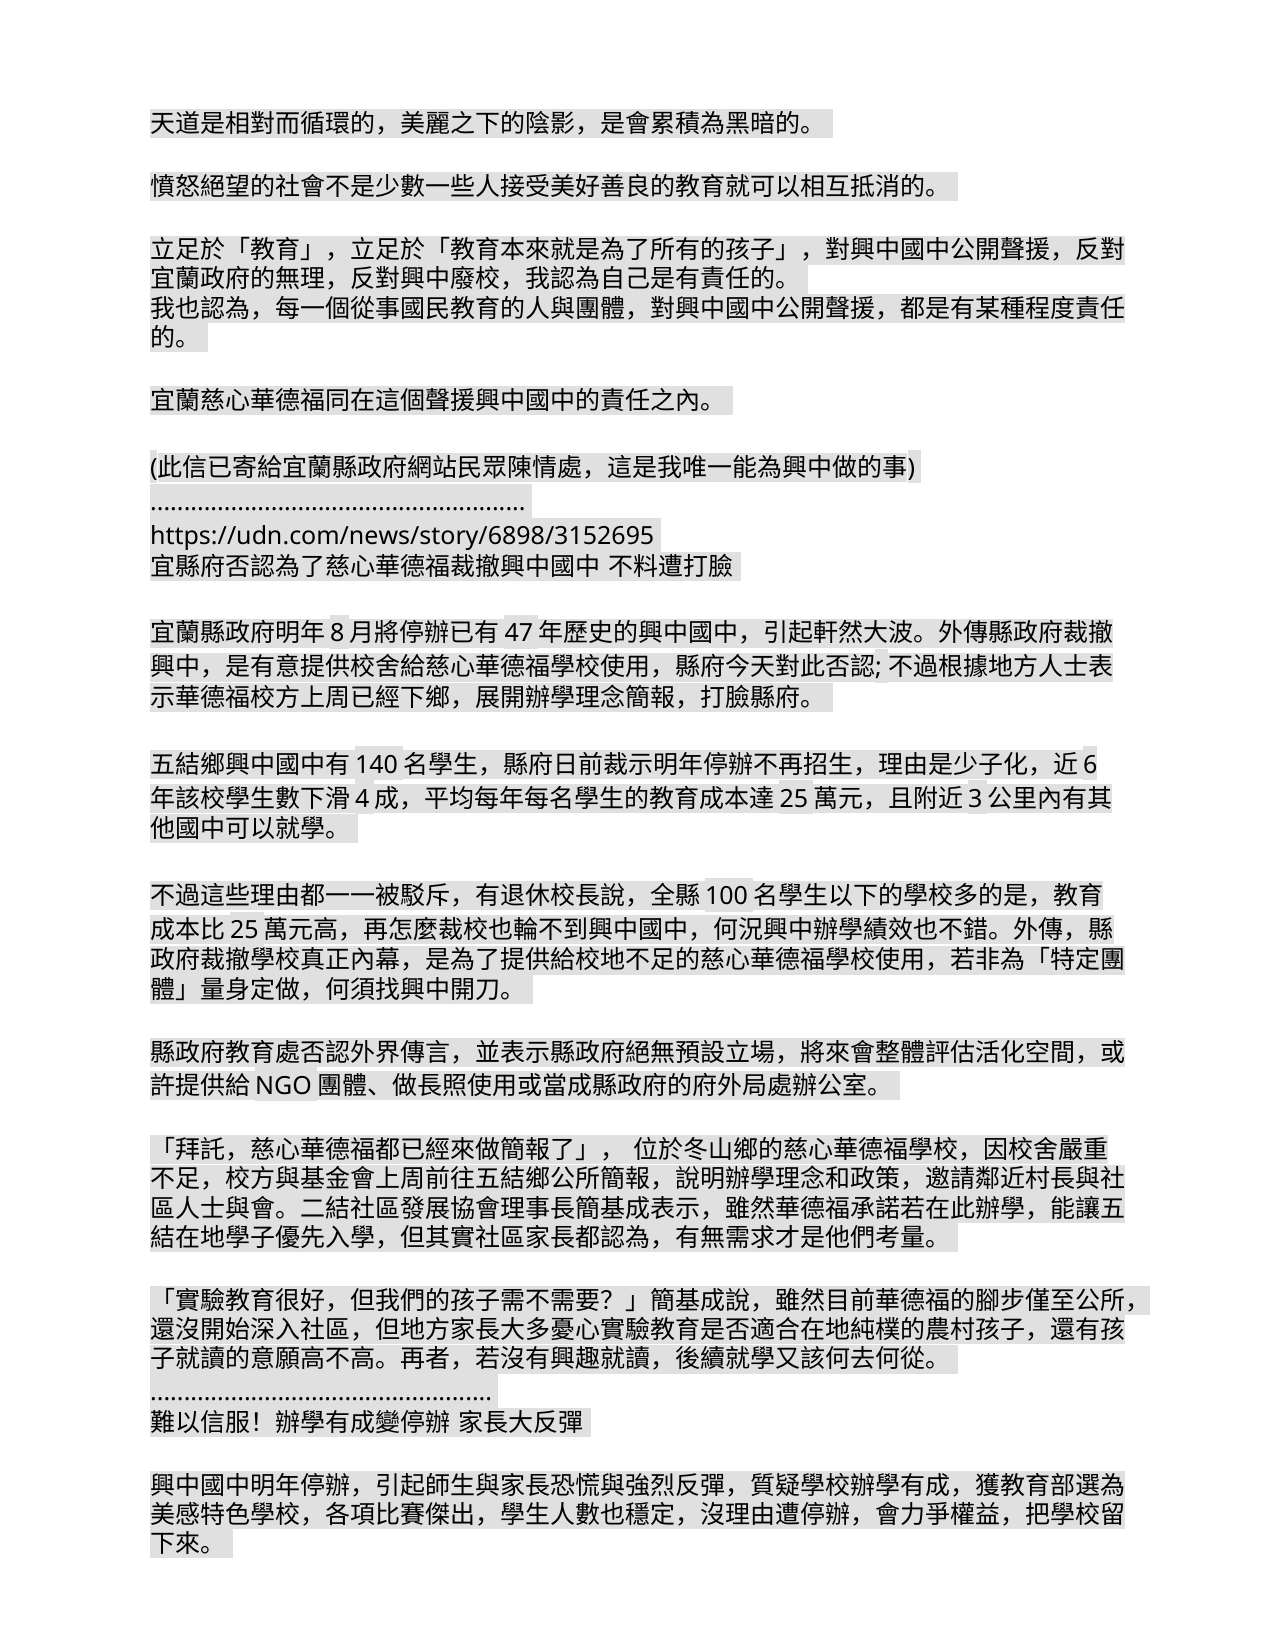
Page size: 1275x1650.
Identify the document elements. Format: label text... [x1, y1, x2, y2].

text 縣長你好，我是一位教學已經三十餘年的的國小教師，歷經偏鄉與都市學校，也教過在家自學的實驗班。 對於興中國中停辦事件，我有一些看法與建議。 受國民教育是義務也同時是權利。 沒有公車又沒有公派交通車的環境下，小學生走路一個小時左右可以上下學的時間，是還算合理的就學範圍。在這個範圍內，政府就是理所當然應該設置國民學校，孩子太少就辦分校，再少到一、兩個，至少要辦個分班。 民國七十年以前在台灣偏遠地區，一個分班，一位班主任，只帶著1-2個孩子讀書的還不少，在那貧困的時代，也不曾因為省錢而犧牲了國民學校的設立。現在這二十幾年來，偏遠小學的廢校幾乎無時無之，少子化當然是許多國小撤裁的原因，但是各級政府為了省錢!居然省教育的錢!居然就將還存有學生上課的學校撤裁了! 教育本來就不是營利，以省錢為目的廢校，是政府的無知與無能。 這二十幾年來「仍有學生需要就讀卻廢校」的事件層出不窮，也引發許多抗爭與社會問題。有的地方政府還願意以公車或交通車，帶學生去更遠的地方就學，有的地方政府卻撒手不管，讓本來就無力在城鎮謀生，只能勉強居住原生地的家庭，為了孩子，或是遠送他方親人處就學，親子長期隔離，缺乏家教與關愛。或是全家寄居都市，成為邊緣人，孩子和父母都在貧困中掙扎，無能享受生活，更無能充分的教育。 這樣的政府只能以冷酷無情來形容。 將多餘的教室分享給社區或其他型態的教育體制是合理的，但是撤裁公立學校就絕對不應該。 就讀公立學校的家庭與孩子，如果其經濟能力、體力就僅止於就讀附近公立學校，撤裁就更不應該。 附錄:遠見雜誌「上學好難」https://www.gvm.com.tw/article.html?id=11173 兩年後https://www.gvm.com.tw/article.html?id=12550 人世間的一切無可奈何的具有不公平性，教育亦如此。貧富差距，天賦資質，地理環境，都使教育多樣多元，有些差異的部分反而可以成為特色，可以各自發展長處、轉化短處，有些部分就只是後天的不公平，除了依賴政府的調節均衡，人民之間也需要互補互助互相扶持。 正如實驗學校和在家自學的蓬勃興起，除了家長在教育理念上的擴張，也和政府無能辦好各級教育有絕大關係。但是不論理由是哪一種，社會是一體的，某一處的豐足吸取必然使另一處更形匱乏。 最無力改變、最承受不公的，資源最匱乏的，都是留在公立國校的家庭與孩子們。 實驗學校和自學班當然沒有「責任」去照顧這些被政府遺棄的學生們，但是，能不能稍微注意，不要去「奪取」他們僅剩的資源? 華德福教育的理念我一直很尊重，注重身、心、靈的成長，注重自然與美感。我也認識許多盡心盡力於教育的華德福教師。華德福教育很理想，但是每一個孩子和家庭不見得喜歡這種教育，更不是都負擔得起實驗教育的費用與環境。 不是「我很好」所以「每個人都該和我一樣」。 「教育無可奈何具有不公平性」，政府要做的就是想辦法讓教育環境更合理更公平! 政府優先要做的，不是應該把每一間公立國中小都辦得像優秀的實驗教育嗎?而不是犧牲孩子的正常義務教育，去優先發展實驗教育啊! 如果資源不足，政府應該想辦法補足啊!如果政府沒盡到責任，無知甚至貪婪，宜蘭慈心華德福不是應該和興中國中一起合力向政府相抗、力爭嗎? 「除了依賴政府的調節均衡，人民之間也需要互補互助互相扶持啊。」 怎麼能是優勢的去搶奪劣勢的?然後還讓政府來協助動手? 一個團體不論多麼急於尋找自己的資源，是否仍需要關照、了解到這資源是怎樣來的? 如果連自己的資源，是來自於不公平的搶奪，是來自剝削弱勢，居然都不自知不自覺，那這是怎樣的教育團體?怎樣的身教? 所以弱肉強食的教育資源分配，對宜蘭政府和慈心華德福來說是正常的嗎? 被廢校的那些孩子人數那麼少那麼窮對社會只有拖累沒有增強何必在乎反正他們怨他們恨他們因此而覺得不公平人格因此扭曲人生因此更艱難辛苦都可以隱藏在陰影之後因為他們無知低俗沒有發聲管道沒有媒體資源! 天道是相對而循環的，美麗之下的陰影，是會累積為黑暗的。 憤怒絕望的社會不是少數一些人接受美好善良的教育就可以相互抵消的。 立足於「教育」，立足於「教育本來就是為了所有的孩子」，對興中國中公開聲援，反對宜蘭政府的無理，反對興中廢校，我認為自己是有責任的。 我也認為，每一個從事國民教育的人與團體，對興中國中公開聲援，都是有某種程度責任的。 宜蘭慈心華德福同在這個聲援興中國中的責任之內。 (此信已寄給宜蘭縣政府網站民眾陳情處，這是我唯一能為興中做的事) ........................................................ https://udn.com/news/story/6898/3152695 宜縣府否認為了慈心華德福裁撤興中國中 不料遭打臉 宜蘭縣政府明年8月將停辦已有47年歷史的興中國中，引起軒然大波。外傳縣政府裁撤興中，是有意提供校舍給慈心華德福學校使用，縣府今天對此否認; 不過根據地方人士表示華德福校方上周已經下鄉，展開辦學理念簡報，打臉縣府。 五結鄉興中國中有140名學生，縣府日前裁示明年停辦不再招生，理由是少子化，近6年該校學生數下滑4成，平均每年每名學生的教育成本達25萬元，且附近3公里內有其他國中可以就學。 不過這些理由都一一被駁斥，有退休校長說，全縣100名學生以下的學校多的是，教育成本比25萬元高，再怎麼裁校也輪不到興中國中，何況興中辦學績效也不錯。外傳，縣政府裁撤學校真正內幕，是為了提供給校地不足的慈心華德福學校使用，若非為「特定團體」量身定做，何須找興中開刀。 縣政府教育處否認外界傳言，並表示縣政府絕無預設立場，將來會整體評估活化空間，或許提供給NGO團體、做長照使用或當成縣政府的府外局處辦公室。 「拜託，慈心華德福都已經來做簡報了」， 位於冬山鄉的慈心華德福學校，因校舍嚴重不足，校方與基金會上周前往五結鄉公所簡報，說明辦學理念和政策，邀請鄰近村長與社區人士與會。二結社區發展協會理事長簡基成表示，雖然華德福承諾若在此辦學，能讓五結在地學子優先入學，但其實社區家長都認為，有無需求才是他們考量。 「實驗教育很好，但我們的孩子需不需要？」簡基成說，雖然目前華德福的腳步僅至公所，還沒開始深入社區，但地方家長大多憂心實驗教育是否適合在地純樸的農村孩子，還有孩子就讀的意願高不高。再者，若沒有興趣就讀，後續就學又該何去何從。 ................................................... 難以信服！辦學有成變停辦 家長大反彈 興中國中明年停辦，引起師生與家長恐慌與強烈反彈，質疑學校辦學有成，獲教育部選為美感特色學校，各項比賽傑出，學生人數也穩定，沒理由遭停辦，會力爭權益，把學校留下來。 有家長指出，興中國中就在中興紙廠旁邊，紙廠關廠後，雖然學生數下滑，但有學進國小、中興國小等畢業生就讀，學生來源穩定，有存在必要性。有地方人士說，「以前都是合併校傳言，沒想到竟變要停辦，不可思議。」 有老師表示，興中國中發展紙藝等特色課程，教育部都很肯定，直排輪競賽還常拿優勝，不論學生或辦學都有顯著成果，貿然停辦難以讓人信服。有學生說，「轉學不僅是環境適應等問題，學習多年的特色專才也面臨中斷」，很可惜。 [150, 75, 1125, 1558]
